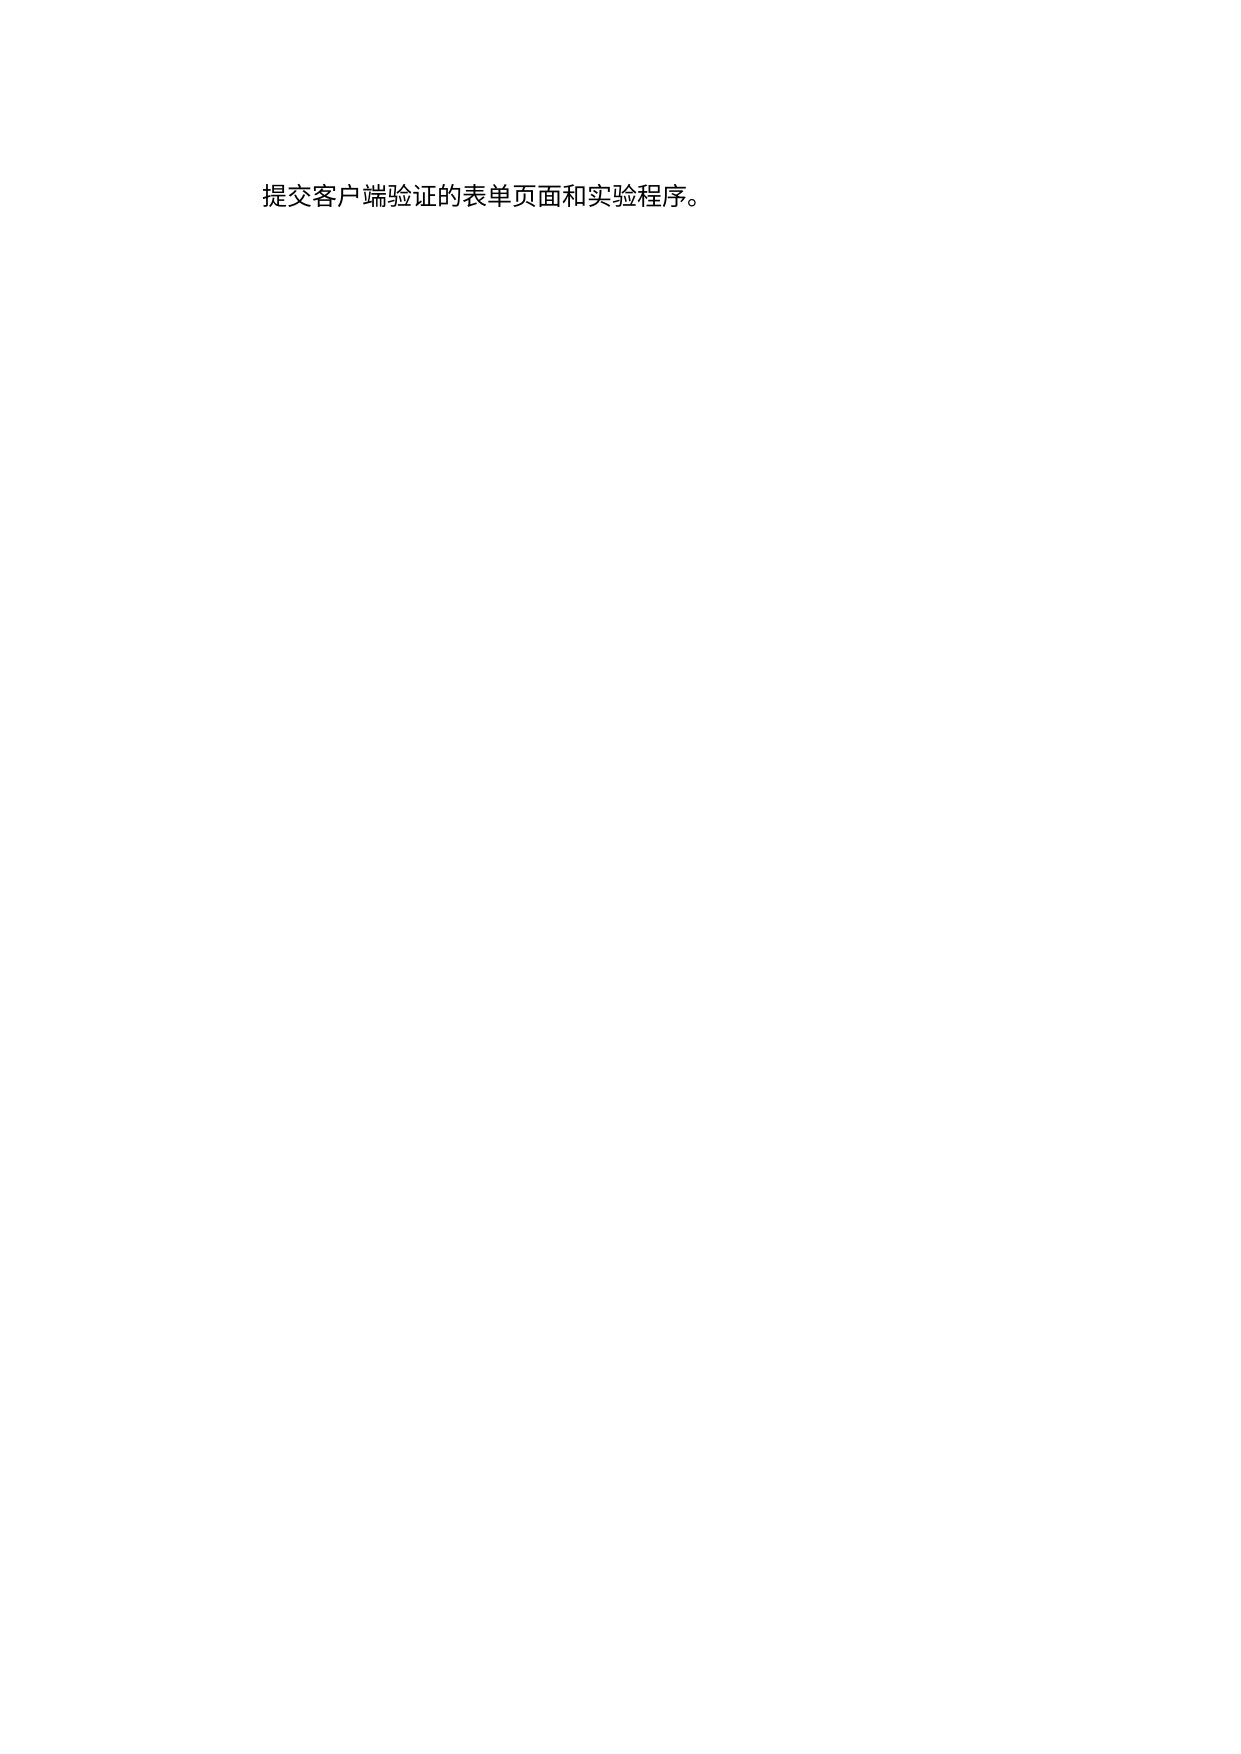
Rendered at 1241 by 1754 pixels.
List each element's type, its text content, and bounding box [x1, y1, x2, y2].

text 提交客户端验证的表单页面和实验程序。 [262, 162, 1053, 227]
